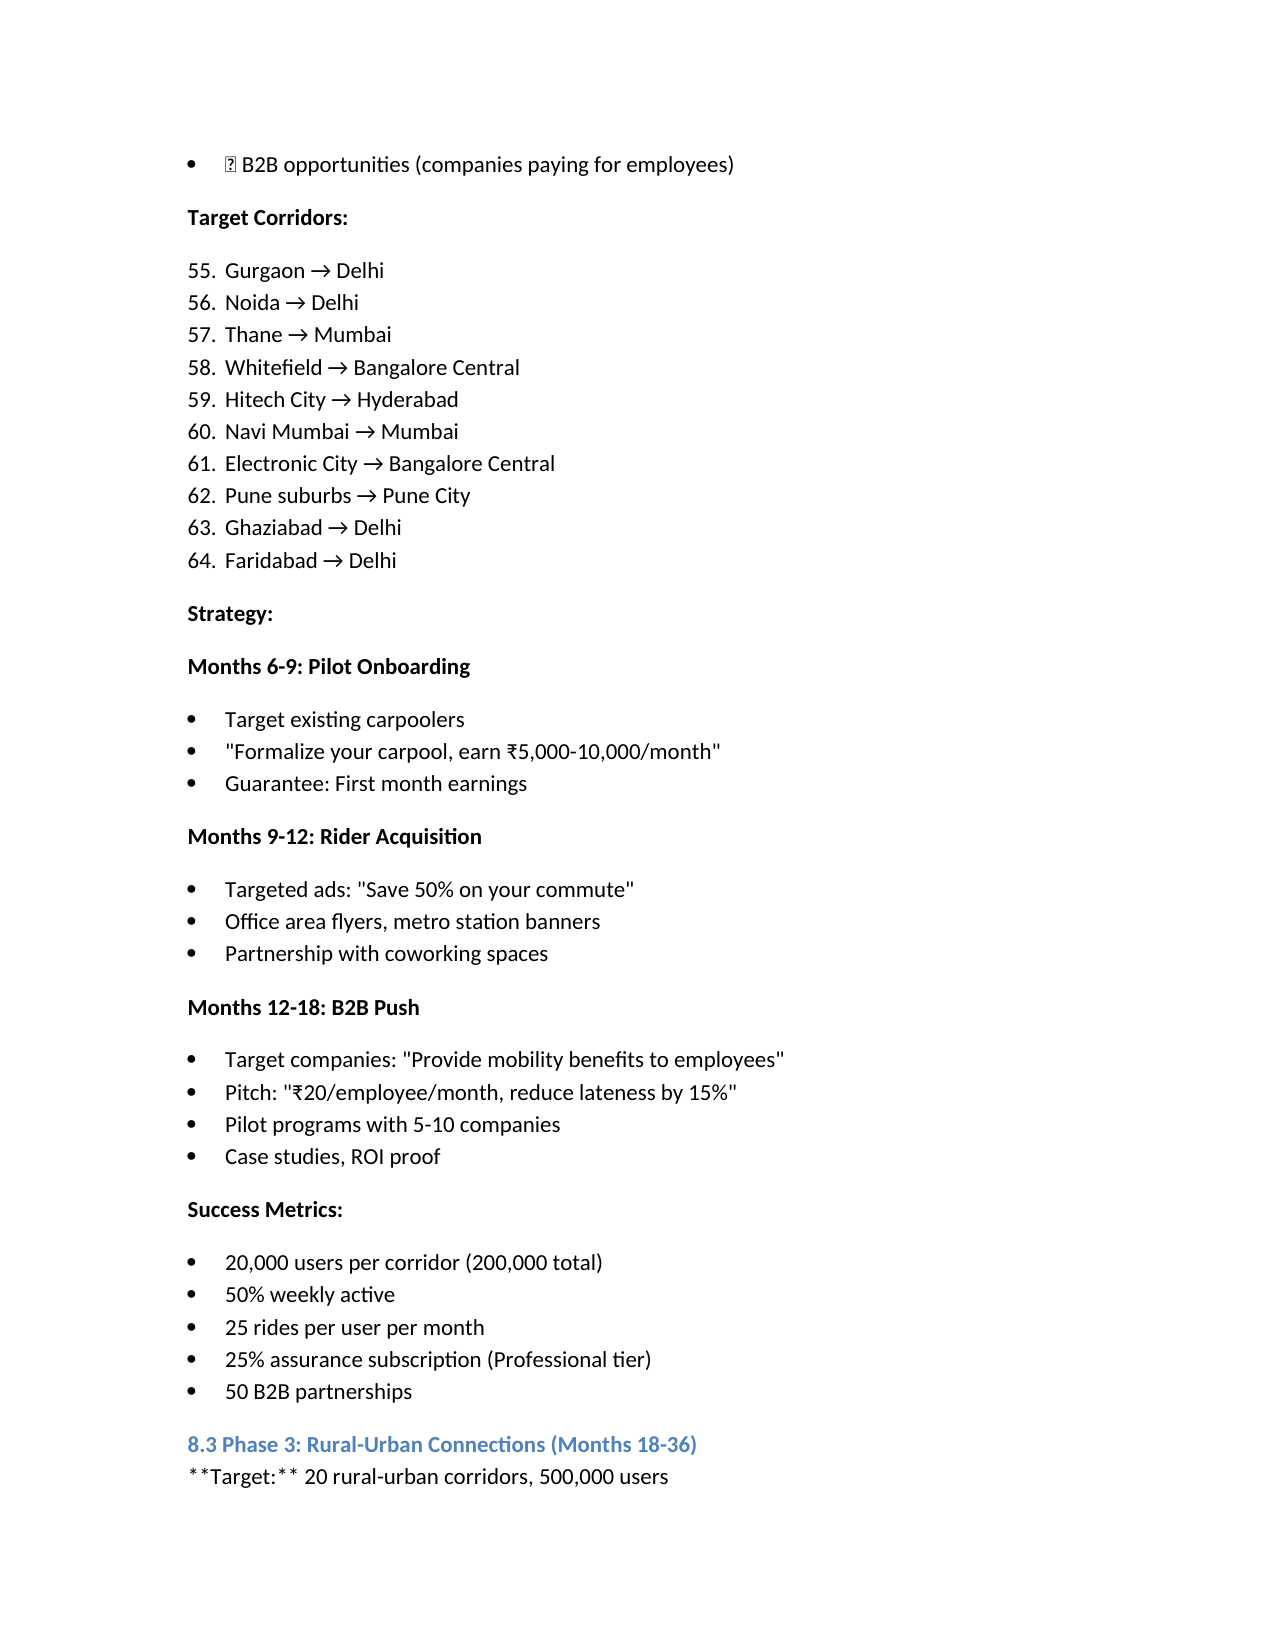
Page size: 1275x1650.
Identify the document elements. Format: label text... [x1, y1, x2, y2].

list 50% weekly active [187, 1280, 1087, 1308]
list Pune suburbs → Pune City [187, 481, 1087, 509]
list Target companies: "Provide mobility benefits to employees" [187, 1046, 1087, 1074]
list 20,000 users per corridor (200,000 total) [187, 1248, 1087, 1276]
subtitle 8.3 Phase 3: Rural-Urban Connections (Months 18-36) [187, 1430, 1087, 1458]
text Months 6-9: Pilot Onboarding [187, 652, 1087, 680]
list Whitefield → Bangalore Central [187, 353, 1087, 381]
list Case studies, ROI proof [187, 1142, 1087, 1170]
text Months 9-12: Rider Acquisition [187, 822, 1087, 850]
list ✅ B2B opportunities (companies paying for employees) [187, 150, 1087, 178]
list Guarantee: First month earnings [187, 769, 1087, 797]
list 50 B2B partnerships [187, 1377, 1087, 1405]
list Ghaziabad → Delhi [187, 513, 1087, 542]
list 25 rides per user per month [187, 1313, 1087, 1341]
text Strategy: [187, 599, 1087, 627]
text **Target:** 20 rural-urban corridors, 500,000 users [187, 1462, 1087, 1490]
text Success Metrics: [187, 1195, 1087, 1223]
list "Formalize your carpool, earn ₹5,000-10,000/month" [187, 737, 1087, 765]
list 25% assurance subscription (Professional tier) [187, 1345, 1087, 1373]
list Electronic City → Bangalore Central [187, 449, 1087, 477]
list Noida → Delhi [187, 288, 1087, 316]
list Navi Mumbai → Mumbai [187, 417, 1087, 445]
list Partnership with coworking spaces [187, 939, 1087, 968]
list Pitch: "₹20/employee/month, reduce lateness by 15%" [187, 1078, 1087, 1106]
list Faridabad → Delhi [187, 546, 1087, 574]
list Thane → Mumbai [187, 320, 1087, 348]
list Office area flyers, metro station banners [187, 907, 1087, 935]
text Months 12-18: B2B Push [187, 993, 1087, 1021]
list Hitech City → Hyderabad [187, 385, 1087, 413]
text Target Corridors: [187, 203, 1087, 231]
list Target existing carpoolers [187, 705, 1087, 733]
list Targeted ads: "Save 50% on your commute" [187, 875, 1087, 903]
list Gurgaon → Delhi [187, 256, 1087, 284]
list Pilot programs with 5-10 companies [187, 1110, 1087, 1138]
